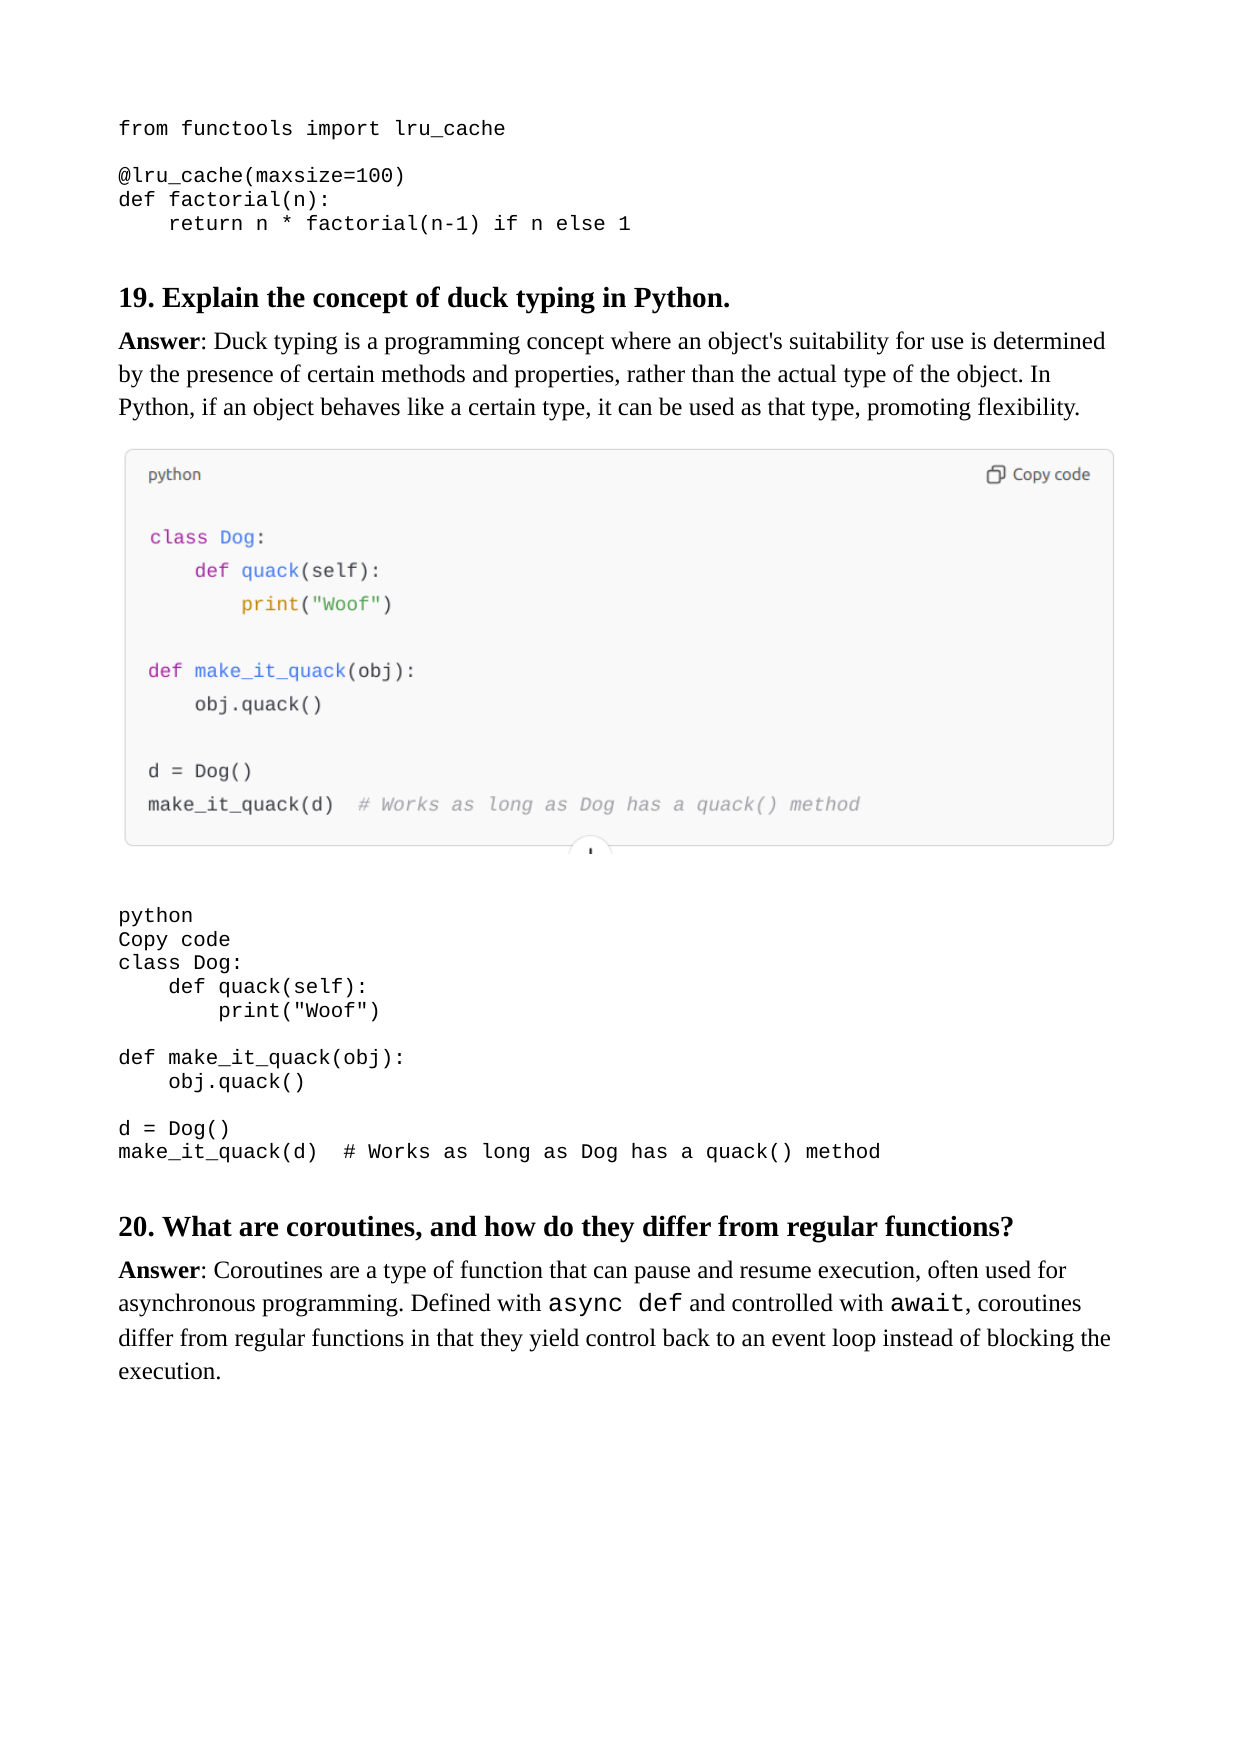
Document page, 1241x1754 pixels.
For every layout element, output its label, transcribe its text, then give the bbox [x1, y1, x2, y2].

text Answer: Duck typing is a programming concept where an object's suitability for use is determined by the presence of certain methods and properties, rather than the actual type of the object. In Python, if an object behaves like a certain type, it can be used as that type, promoting flexibility. [118, 326, 1122, 421]
text @lru_cache(maxsize=100) [118, 165, 1122, 189]
text d = Dog() [118, 1118, 1122, 1142]
text return n * factorial(n-1) if n else 1 [118, 213, 1122, 236]
text class Dog: [118, 952, 1122, 976]
subtitle 20. What are coroutines, and how do they differ from regular functions? [118, 1209, 1122, 1243]
text def factorial(n): [118, 189, 1122, 213]
text def quack(self): [118, 976, 1122, 1000]
text from functools import lru_cache [118, 118, 1122, 142]
text make_it_quack(d) # Works as long as Dog has a quack() method [118, 1142, 1122, 1165]
text obj.quack() [118, 1071, 1122, 1094]
text Copy code [118, 929, 1122, 952]
picture [118, 440, 1123, 854]
text Answer: Coroutines are a type of function that can pause and resume execution, often used for asynchronous programming. Defined with async def and controlled with await, coroutines differ from regular functions in that they yield control back to an event loop instead of blocking the execution. [118, 1255, 1122, 1385]
text print("Woof") [118, 1000, 1122, 1023]
subtitle 19. Explain the concept of duck typing in Python. [118, 280, 1122, 314]
text python [118, 905, 1122, 929]
text def make_it_quack(obj): [118, 1047, 1122, 1071]
